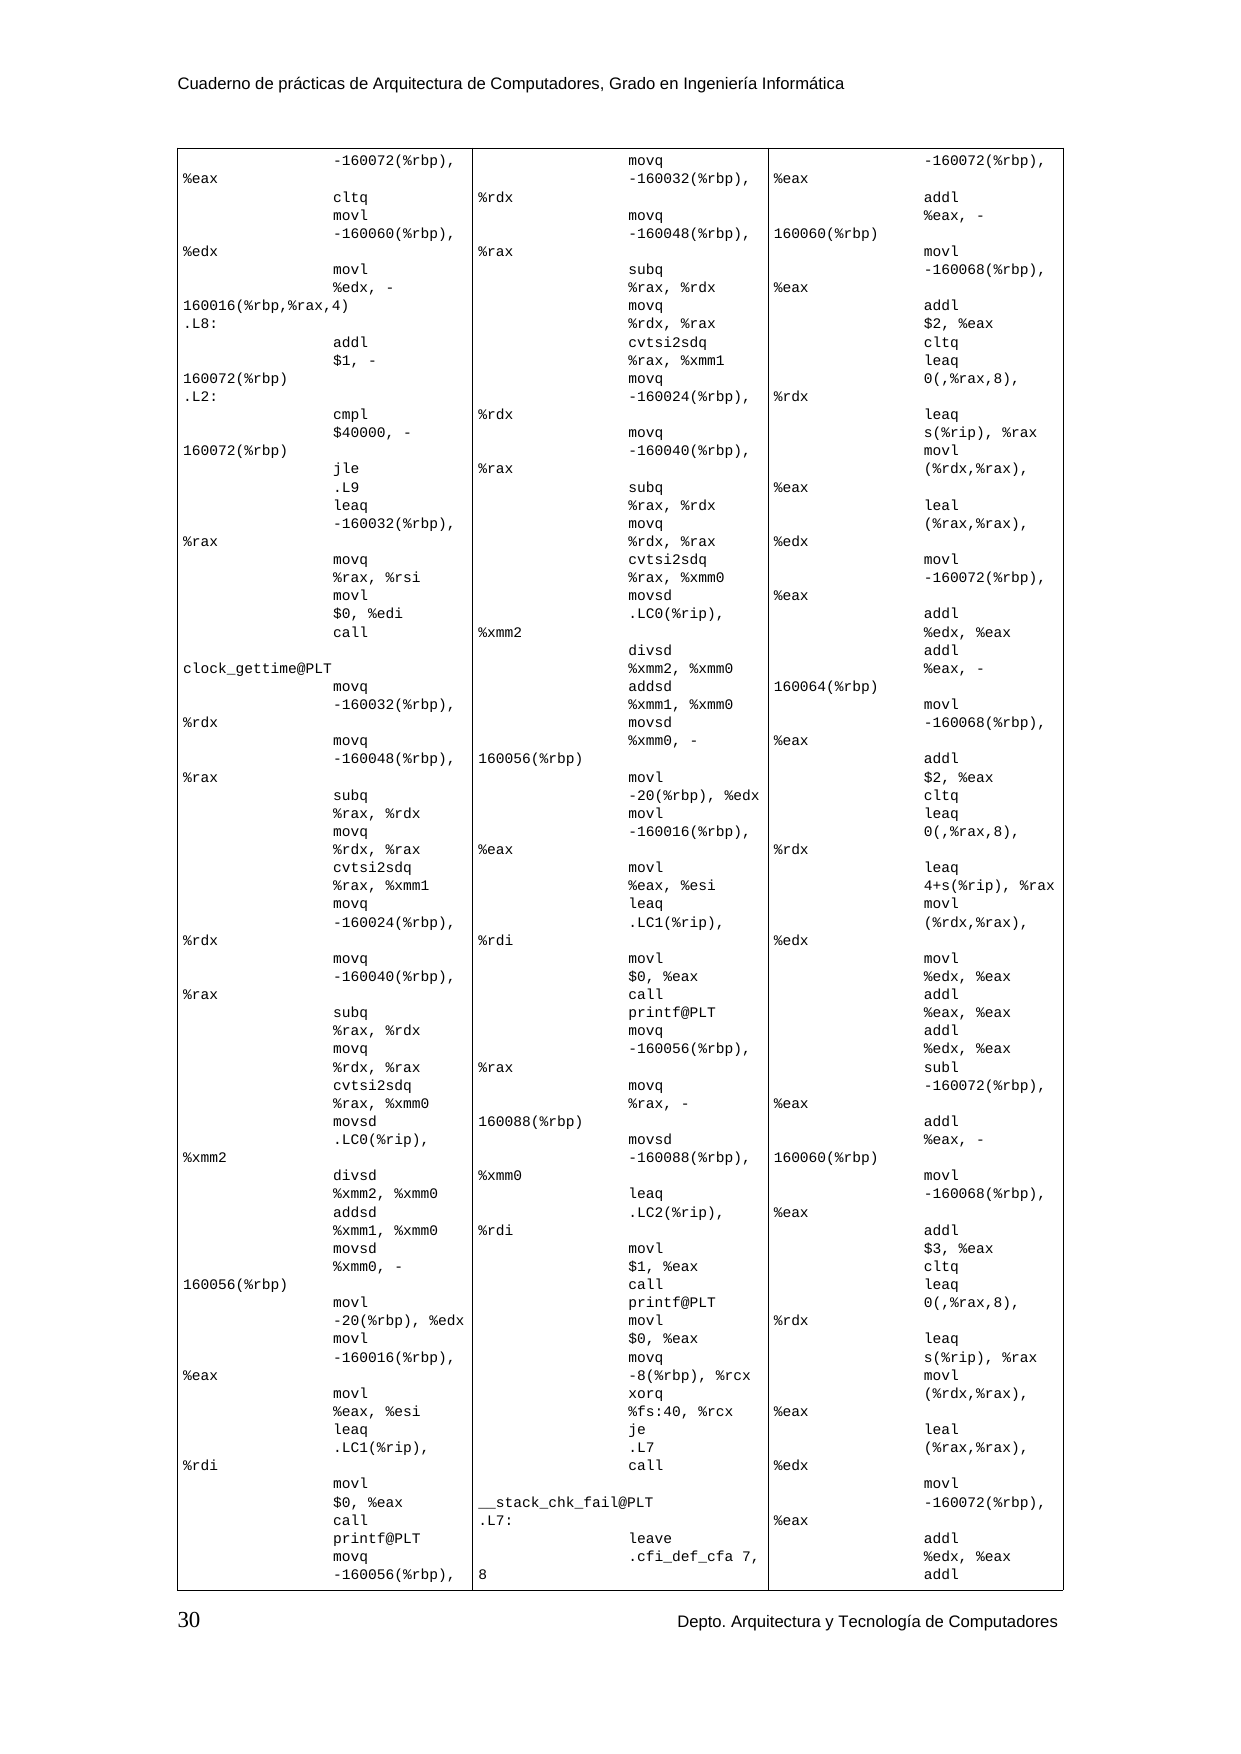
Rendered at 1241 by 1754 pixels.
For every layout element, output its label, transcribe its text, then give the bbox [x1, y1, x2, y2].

table_cell -160072(%rbp), %eax addl %eax, -160060(%rbp) movl -160068(%rbp), %eax addl $2, %eax cltq leaq 0(,%rax,8), %rdx leaq s(%rip), %rax movl (%rdx,%rax), %eax leal (%rax,%rax), %edx movl -160072(%rbp), %eax addl %edx, %eax addl %eax, -160064(%rbp) movl -160068(%rbp), %eax addl $2, %eax cltq leaq 0(,%rax,8), %rdx leaq 4+s(%rip), %rax movl (%rdx,%rax), %edx movl %edx, %eax addl %eax, %eax addl %edx, %eax subl -160072(%rbp), %eax addl %eax, -160060(%rbp) movl -160068(%rbp), %eax addl $3, %eax cltq leaq 0(,%rax,8), %rdx leaq s(%rip), %rax movl (%rdx,%rax), %eax leal (%rax,%rax), %edx movl -160072(%rbp), %eax addl %edx, %eax addl [769, 149, 1063, 1589]
table_cell -160072(%rbp), %eax cltq movl -160060(%rbp), %edx movl %edx, -160016(%rbp,%rax,4) .L8: addl $1, -160072(%rbp) .L2: cmpl $40000, -160072(%rbp) jle .L9 leaq -160032(%rbp), %rax movq %rax, %rsi movl $0, %edi call clock_gettime@PLT movq -160032(%rbp), %rdx movq -160048(%rbp), %rax subq %rax, %rdx movq %rdx, %rax cvtsi2sdq %rax, %xmm1 movq -160024(%rbp), %rdx movq -160040(%rbp), %rax subq %rax, %rdx movq %rdx, %rax cvtsi2sdq %rax, %xmm0 movsd .LC0(%rip), %xmm2 divsd %xmm2, %xmm0 addsd %xmm1, %xmm0 movsd %xmm0, -160056(%rbp) movl -20(%rbp), %edx movl -160016(%rbp), %eax movl %eax, %esi leaq .LC1(%rip), %rdi movl $0, %eax call printf@PLT movq -160056(%rbp), [178, 149, 472, 1589]
table_cell movq -160032(%rbp), %rdx movq -160048(%rbp), %rax subq %rax, %rdx movq %rdx, %rax cvtsi2sdq %rax, %xmm1 movq -160024(%rbp), %rdx movq -160040(%rbp), %rax subq %rax, %rdx movq %rdx, %rax cvtsi2sdq %rax, %xmm0 movsd .LC0(%rip), %xmm2 divsd %xmm2, %xmm0 addsd %xmm1, %xmm0 movsd %xmm0, -160056(%rbp) movl -20(%rbp), %edx movl -160016(%rbp), %eax movl %eax, %esi leaq .LC1(%rip), %rdi movl $0, %eax call printf@PLT movq -160056(%rbp), %rax movq %rax, -160088(%rbp) movsd -160088(%rbp), %xmm0 leaq .LC2(%rip), %rdi movl $1, %eax call printf@PLT movl $0, %eax movq -8(%rbp), %rcx xorq %fs:40, %rcx je .L7 call __stack_chk_fail@PLT .L7: leave .cfi_def_cfa 7, 8 [473, 149, 768, 1589]
